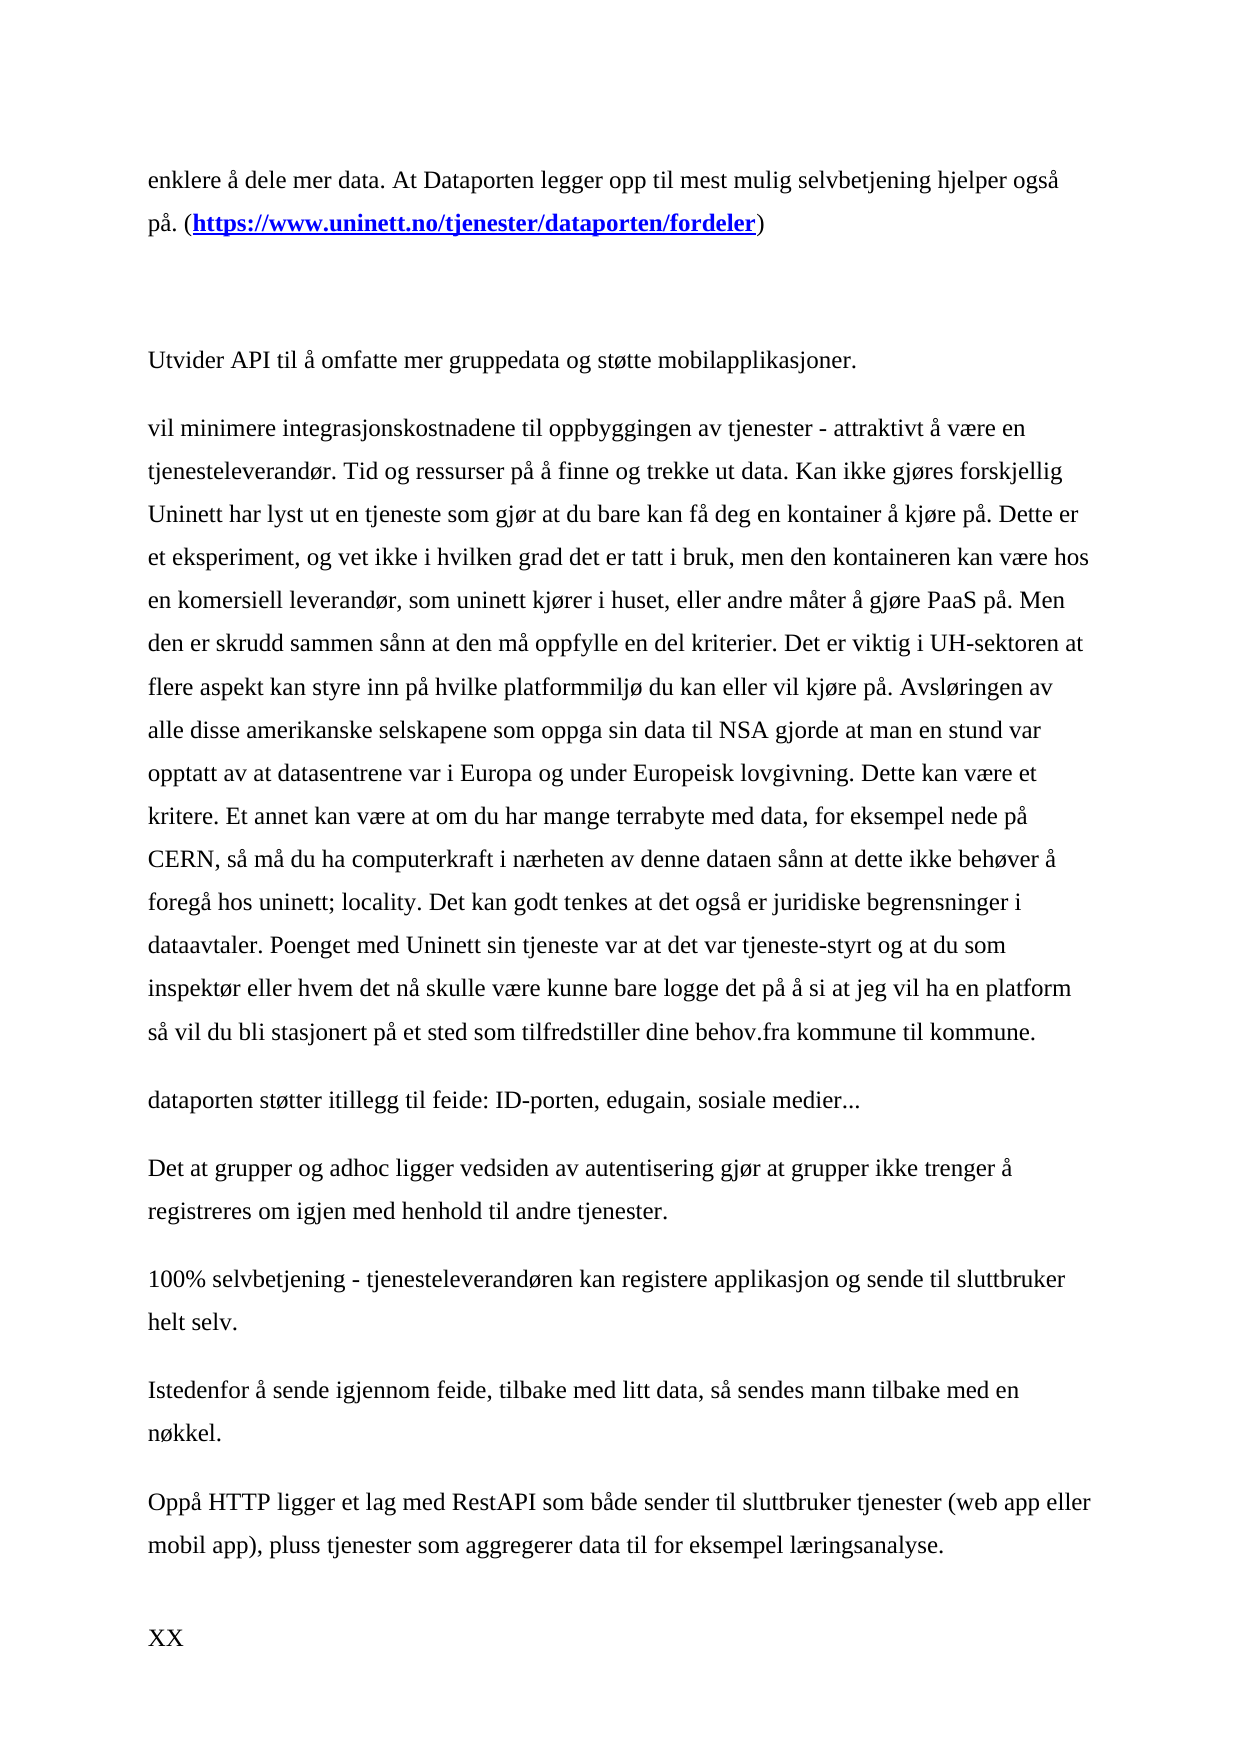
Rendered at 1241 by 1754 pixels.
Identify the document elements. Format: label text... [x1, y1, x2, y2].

text Oppå HTTP ligger et lag med RestAPI som både sender til sluttbruker tjenester (web app eller mobil app), pluss tjenester som aggregerer data til for eksempel læringsanalyse. [148, 1487, 1092, 1558]
text dataporten støtter itillegg til feide: ID-porten, edugain, sosiale medier... [148, 1085, 1092, 1113]
text Det at grupper og adhoc ligger vedsiden av autentisering gjør at grupper ikke trenger å registreres om igjen med henhold til andre tjenester. [148, 1153, 1092, 1225]
text vil minimere integrasjonskostnadene til oppbyggingen av tjenester - attraktivt å være en tjenesteleverandør. Tid og ressurser på å finne og trekke ut data. Kan ikke gjøres forskjellig Uninett har lyst ut en tjeneste som gjør at du bare kan få deg en kontainer å kjøre på. Dette er et eksperiment, og vet ikke i hvilken grad det er tatt i bruk, men den kontaineren kan være hos en komersiell leverandør, som uninett kjører i huset, eller andre måter å gjøre PaaS på. Men den er skrudd sammen sånn at den må oppfylle en del kriterier. Det er viktig i UH-sektoren at flere aspekt kan styre inn på hvilke platformmiljø du kan eller vil kjøre på. Avsløringen av alle disse amerikanske selskapene som oppga sin data til NSA gjorde at man en stund var opptatt av at datasentrene var i Europa og under Europeisk lovgivning. Dette kan være et kritere. Et annet kan være at om du har mange terrabyte med data, for eksempel nede på CERN, så må du ha computerkraft i nærheten av denne dataen sånn at dette ikke behøver å foregå hos uninett; locality. Det kan godt tenkes at det også er juridiske begrensninger i dataavtaler. Poenget med Uninett sin tjeneste var at det var tjeneste-styrt og at du som inspektør eller hvem det nå skulle være kunne bare logge det på å si at jeg vil ha en platform så vil du bli stasjonert på et sted som tilfredstiller dine behov.fra kommune til kommune. [148, 413, 1092, 1045]
text Utvider API til å omfatte mer gruppedata og støtte mobilapplikasjoner. [148, 345, 1092, 373]
text 100% selvbetjening - tjenesteleverandøren kan registere applikasjon og sende til sluttbruker helt selv. [148, 1264, 1092, 1336]
text Istedenfor å sende igjennom feide, tilbake med litt data, så sendes mann tilbake med en nøkkel. [148, 1375, 1092, 1447]
text enklere å dele mer data. At Dataporten legger opp til mest mulig selvbetjening hjelper også på. (https://www.uninett.no/tjenester/dataporten/fordeler) [148, 165, 1092, 237]
